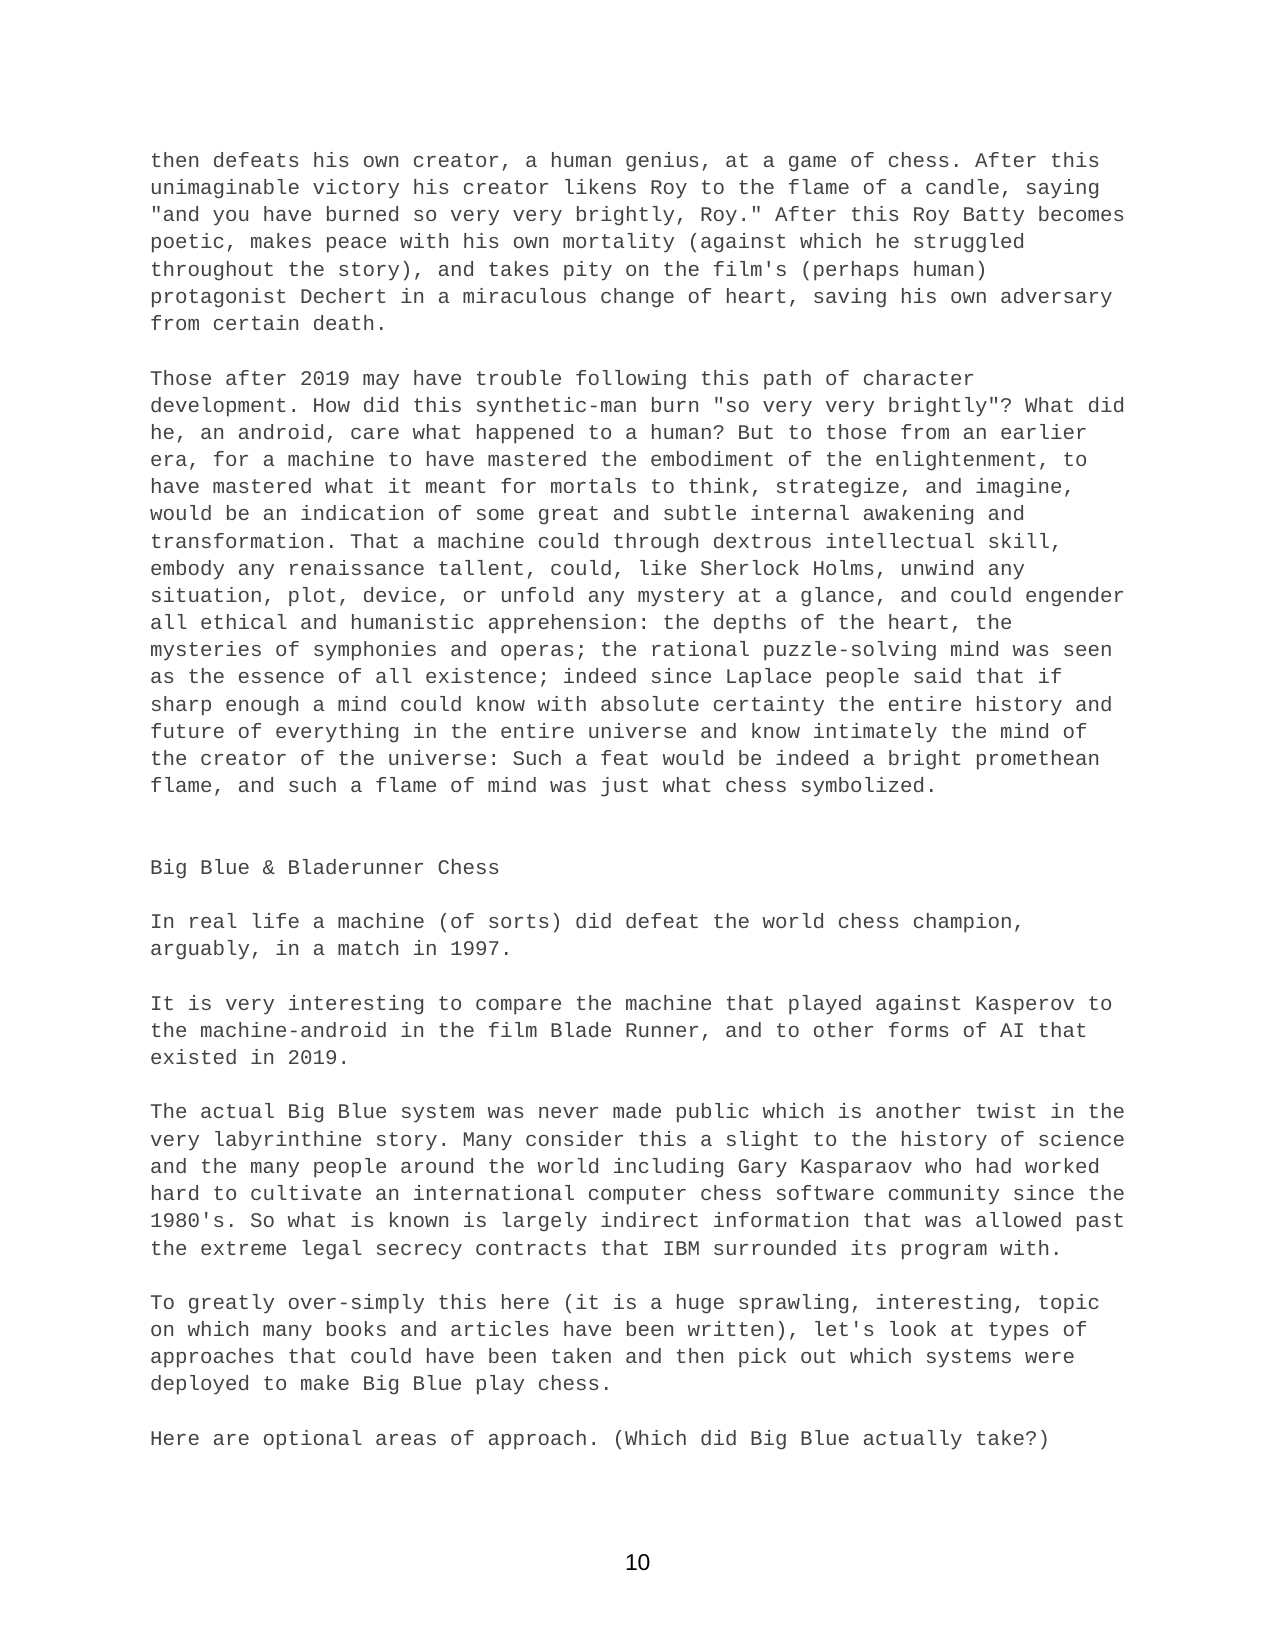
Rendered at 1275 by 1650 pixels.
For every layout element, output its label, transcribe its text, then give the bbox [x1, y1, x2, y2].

text To greatly over-simply this here (it is a huge sprawling, interesting, topic on which many books and articles have been written), let's look at types of approaches that could have been taken and then pick out which systems were deployed to make Big Blue play chess. [150, 1292, 1125, 1397]
text Here are optional areas of approach. (Which did Big Blue actually take?) [150, 1428, 1125, 1451]
text The actual Big Blue system was never made public which is another twist in the very labyrinthine story. Many consider this a slight to the history of science and the many people around the world including Gary Kasparaov who had worked hard to cultivate an international computer chess software community since the 1980's. So what is known is largely indirect information that was allowed past the extreme legal secrecy contracts that IBM surrounded its program with. [150, 1102, 1125, 1261]
text Those after 2019 may have trouble following this path of character development. How did this synthetic-man burn "so very very brightly"? What did he, an android, care what happened to a human? But to those from an earlier era, for a machine to have mastered the embodiment of the enlightenment, to have mastered what it meant for mortals to think, strategize, and imagine, would be an indication of some great and subtle internal awakening and transformation. That a machine could through dextrous intellectual skill, embody any renaissance tallent, could, like Sherlock Holms, unwind any situation, plot, device, or unfold any mystery at a glance, and could engender all ethical and humanistic apprehension: the depths of the heart, the mysteries of symphonies and operas; the rational puzzle-solving mind was seen as the essence of all existence; indeed since Laplace people said that if sharp enough a mind could know with absolute certainty the entire history and future of everything in the entire universe and know intimately the mind of the creator of the universe: Such a feat would be indeed a bright promethean flame, and such a flame of mind was just what chess symbolized. [150, 367, 1125, 799]
text Big Blue & Bladerunner Chess [150, 857, 1125, 881]
text It is very interesting to compare the machine that played against Kasperov to the machine-android in the film Blade Runner, and to other forms of AI that existed in 2019. [150, 993, 1125, 1071]
text then defeats his own creator, a human genius, at a game of chess. After this unimaginable victory his creator likens Roy to the flame of a candle, saying "and you have burned so very very brightly, Roy." After this Roy Batty becomes poetic, makes peace with his own mortality (against which he struggled throughout the story), and takes pity on the film's (perhaps human) protagonist Dechert in a miraculous change of heart, saving his own adversary from certain death. [150, 150, 1125, 337]
text In real life a machine (of sorts) did defeat the world chess champion, arguably, in a match in 1997. [150, 911, 1125, 962]
